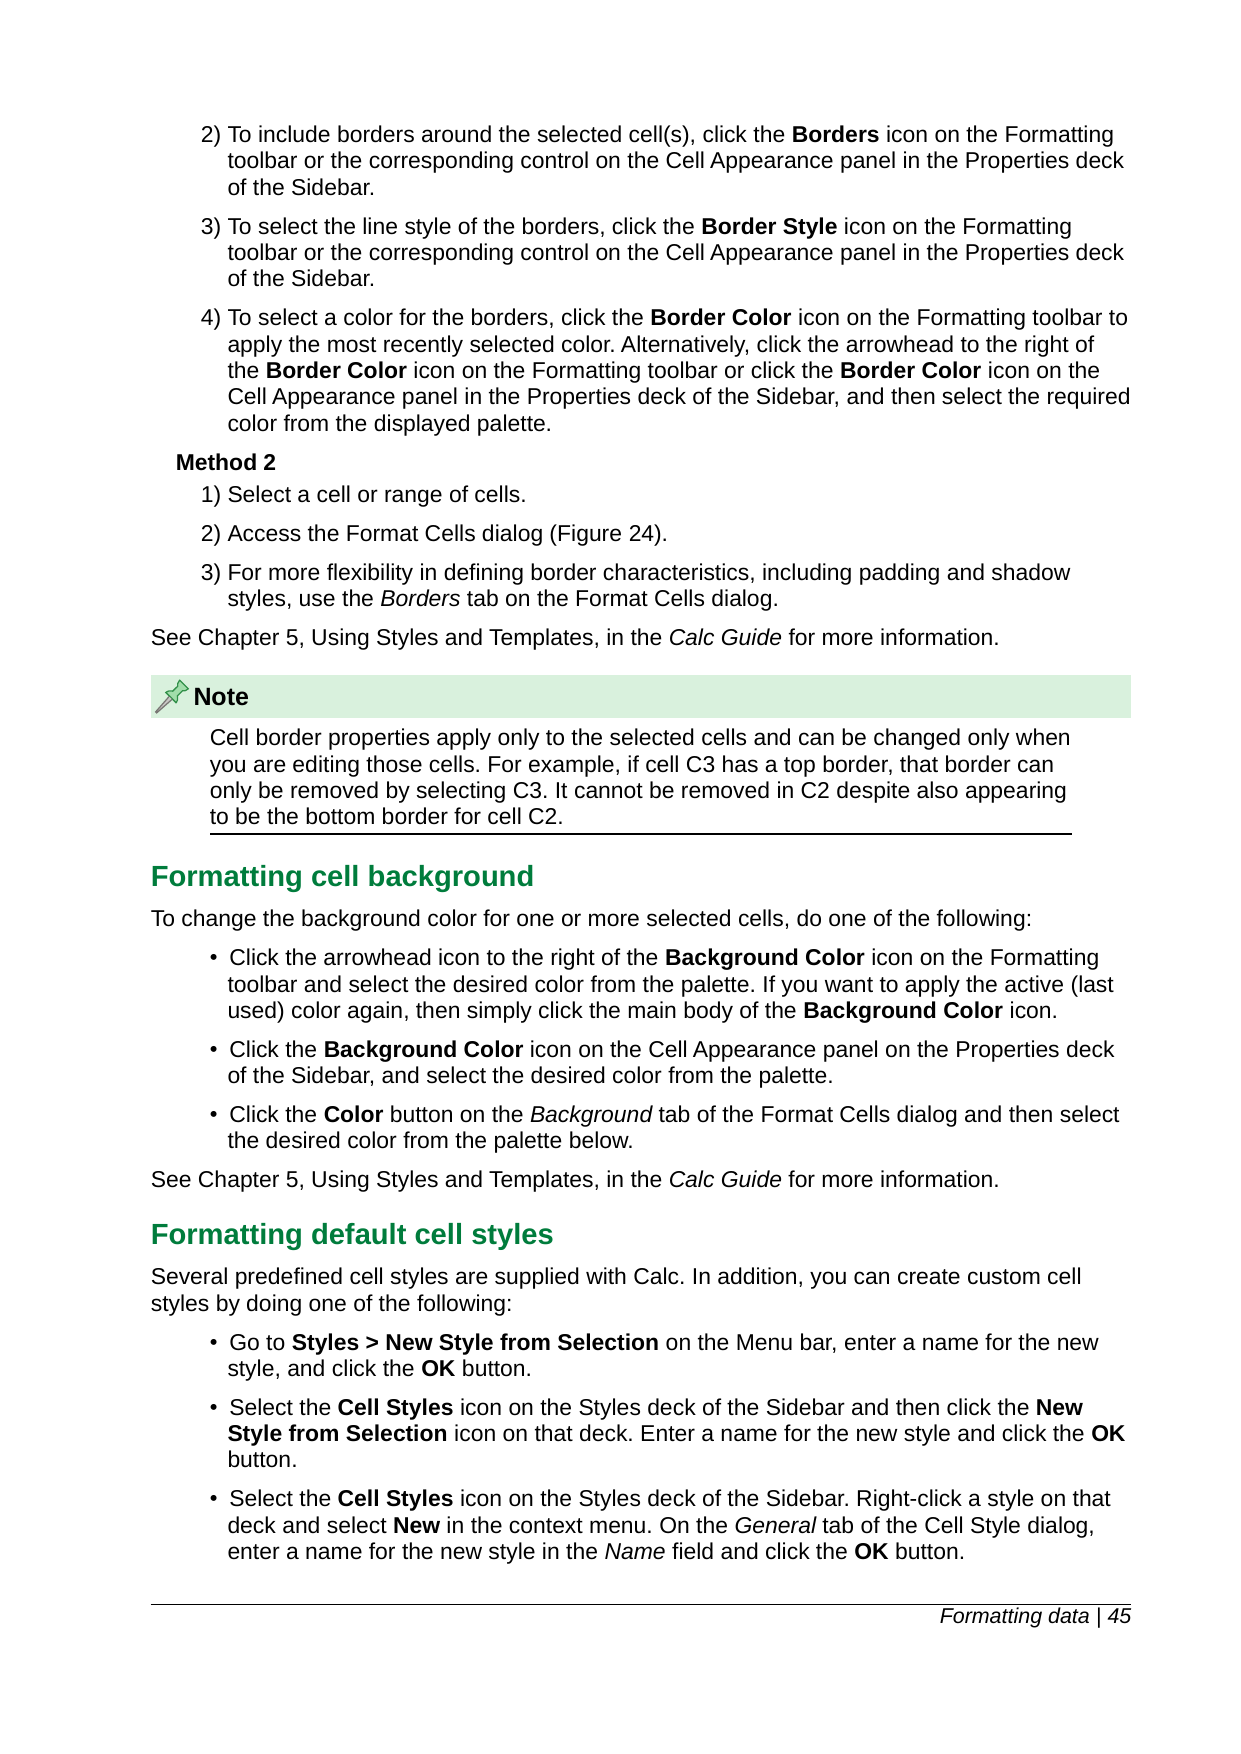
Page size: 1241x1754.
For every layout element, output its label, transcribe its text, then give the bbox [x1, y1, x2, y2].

list Go to Styles > New Style from Selection on the Menu bar, enter a name for the new style, and click the OK button. [209, 1328, 1131, 1381]
list Access the Format Cells dialog (Figure 24). [227, 520, 1131, 546]
list Select the Cell Styles icon on the Styles deck of the Sidebar and then click the New Style from Selection icon on that deck. Enter a name for the new style and click the OK button. [209, 1394, 1131, 1473]
list Click the arrowhead icon to the right of the Background Color icon on the Formatting toolbar and select the desired color from the palette. If you want to apply the active (last used) color again, then simply click the main body of the Background Color icon. [209, 944, 1131, 1023]
subtitle Formatting cell background [151, 859, 1131, 893]
subtitle Formatting default cell styles [151, 1217, 1131, 1251]
list Several predefined cell styles are supplied with Calc. In addition, you can create custom cell styles by doing one of the following: [151, 1263, 1131, 1316]
text Cell border properties apply only to the selected cells and can be changed only when you are editing those cells. For example, if cell C3 has a top border, that border can only be removed by selecting C3. It cannot be removed in C2 despite also appearing to be the bottom border for cell C2. [209, 724, 1072, 835]
list Select the Cell Styles icon on the Styles deck of the Sidebar. Right-click a style on that deck and select New in the context menu. On the General tab of the Cell Style dialog, enter a name for the new style in the Name field and click the OK button. [209, 1485, 1131, 1564]
subtitle Note [151, 675, 1131, 718]
list Select a cell or range of cells. [227, 481, 1131, 507]
list To select a color for the borders, click the Border Color icon on the Formatting toolbar to apply the most recently selected color. Alternatively, click the arrowhead to the right of the Border Color icon on the Formatting toolbar or click the Border Color icon on the Cell Appearance panel in the Properties deck of the Sidebar, and then select the required color from the displayed palette. [227, 304, 1131, 436]
list Click the Background Color icon on the Cell Appearance panel on the Properties deck of the Sidebar, and select the desired color from the palette. [209, 1036, 1131, 1088]
list For more flexibility in defining border characteristics, including padding and shadow styles, use the Borders tab on the Format Cells dialog. [227, 559, 1131, 611]
text See Chapter 5, Using Styles and Templates, in the Calc Guide for more information. [151, 624, 1131, 650]
list To change the background color for one or more selected cells, do one of the following: [151, 905, 1131, 932]
list To select the line style of the borders, click the Border Style icon on the Formatting toolbar or the corresponding control on the Cell Appearance panel in the Properties deck of the Sidebar. [227, 213, 1131, 292]
list To include borders around the selected cell(s), click the Borders icon on the Formatting toolbar or the corresponding control on the Cell Appearance panel in the Properties deck of the Sidebar. [227, 121, 1131, 200]
text See Chapter 5, Using Styles and Templates, in the Calc Guide for more information. [151, 1166, 1131, 1193]
text Method 2 [176, 448, 1131, 475]
list Click the Color button on the Background tab of the Format Cells dialog and then select the desired color from the palette below. [209, 1101, 1131, 1154]
